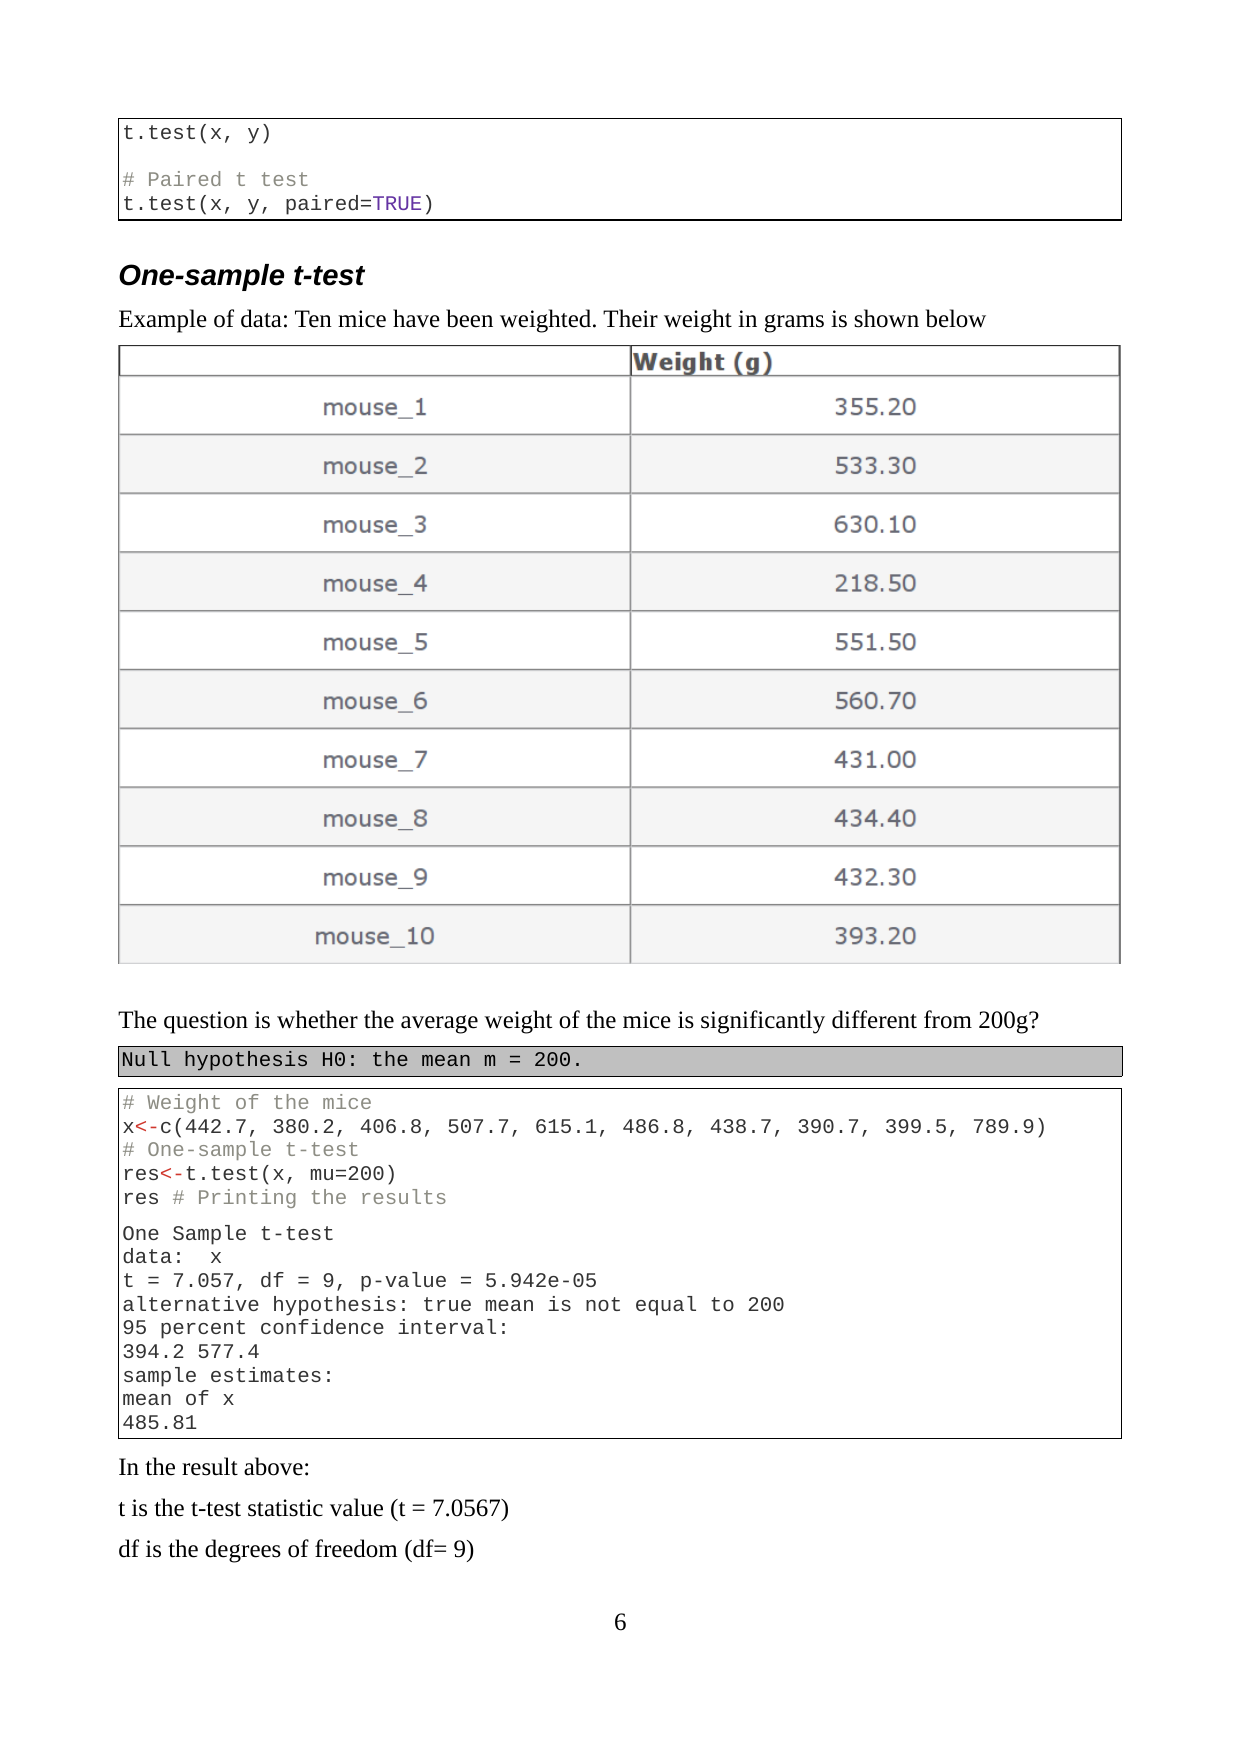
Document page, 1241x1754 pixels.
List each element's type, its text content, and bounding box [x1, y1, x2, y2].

text # Paired t test [119, 165, 1121, 189]
text Example of data: Ten mice have been weighted. Their weight in grams is shown below [118, 304, 1122, 333]
text 95 percent confidence interval: [119, 1313, 1121, 1337]
text One Sample t-test [119, 1219, 1121, 1242]
text t is the t-test statistic value (t = 7.0567) [118, 1493, 1122, 1522]
text t.test(x, y, paired=TRUE) [119, 189, 1121, 219]
text Null hypothesis H0: the mean m = 200. [119, 1047, 1122, 1076]
text The question is whether the average weight of the mice is significantly different from 200g? [118, 1005, 1122, 1034]
text res<-t.test(x, mu=200) [119, 1159, 1121, 1183]
text # One-sample t-test [119, 1136, 1121, 1159]
text t = 7.057, df = 9, p-value = 5.942e-05 [119, 1266, 1121, 1290]
text res # Printing the results [119, 1183, 1121, 1210]
subtitle One-sample t-test [118, 258, 1122, 292]
text mean of x [119, 1384, 1121, 1408]
text x<-c(442.7, 380.2, 406.8, 507.7, 615.1, 486.8, 438.7, 390.7, 399.5, 789.9) [119, 1112, 1121, 1136]
text # Weight of the mice [119, 1089, 1121, 1112]
text data: x [119, 1242, 1121, 1266]
text 394.2 577.4 [119, 1337, 1121, 1361]
text t.test(x, y) [119, 119, 1121, 142]
text df is the degrees of freedom (df= 9) [118, 1534, 1122, 1563]
text In the result above: [118, 1452, 1122, 1481]
text alternative hypothesis: true mean is not equal to 200 [119, 1290, 1121, 1313]
text 485.81 [119, 1408, 1121, 1438]
text sample estimates: [119, 1361, 1121, 1384]
